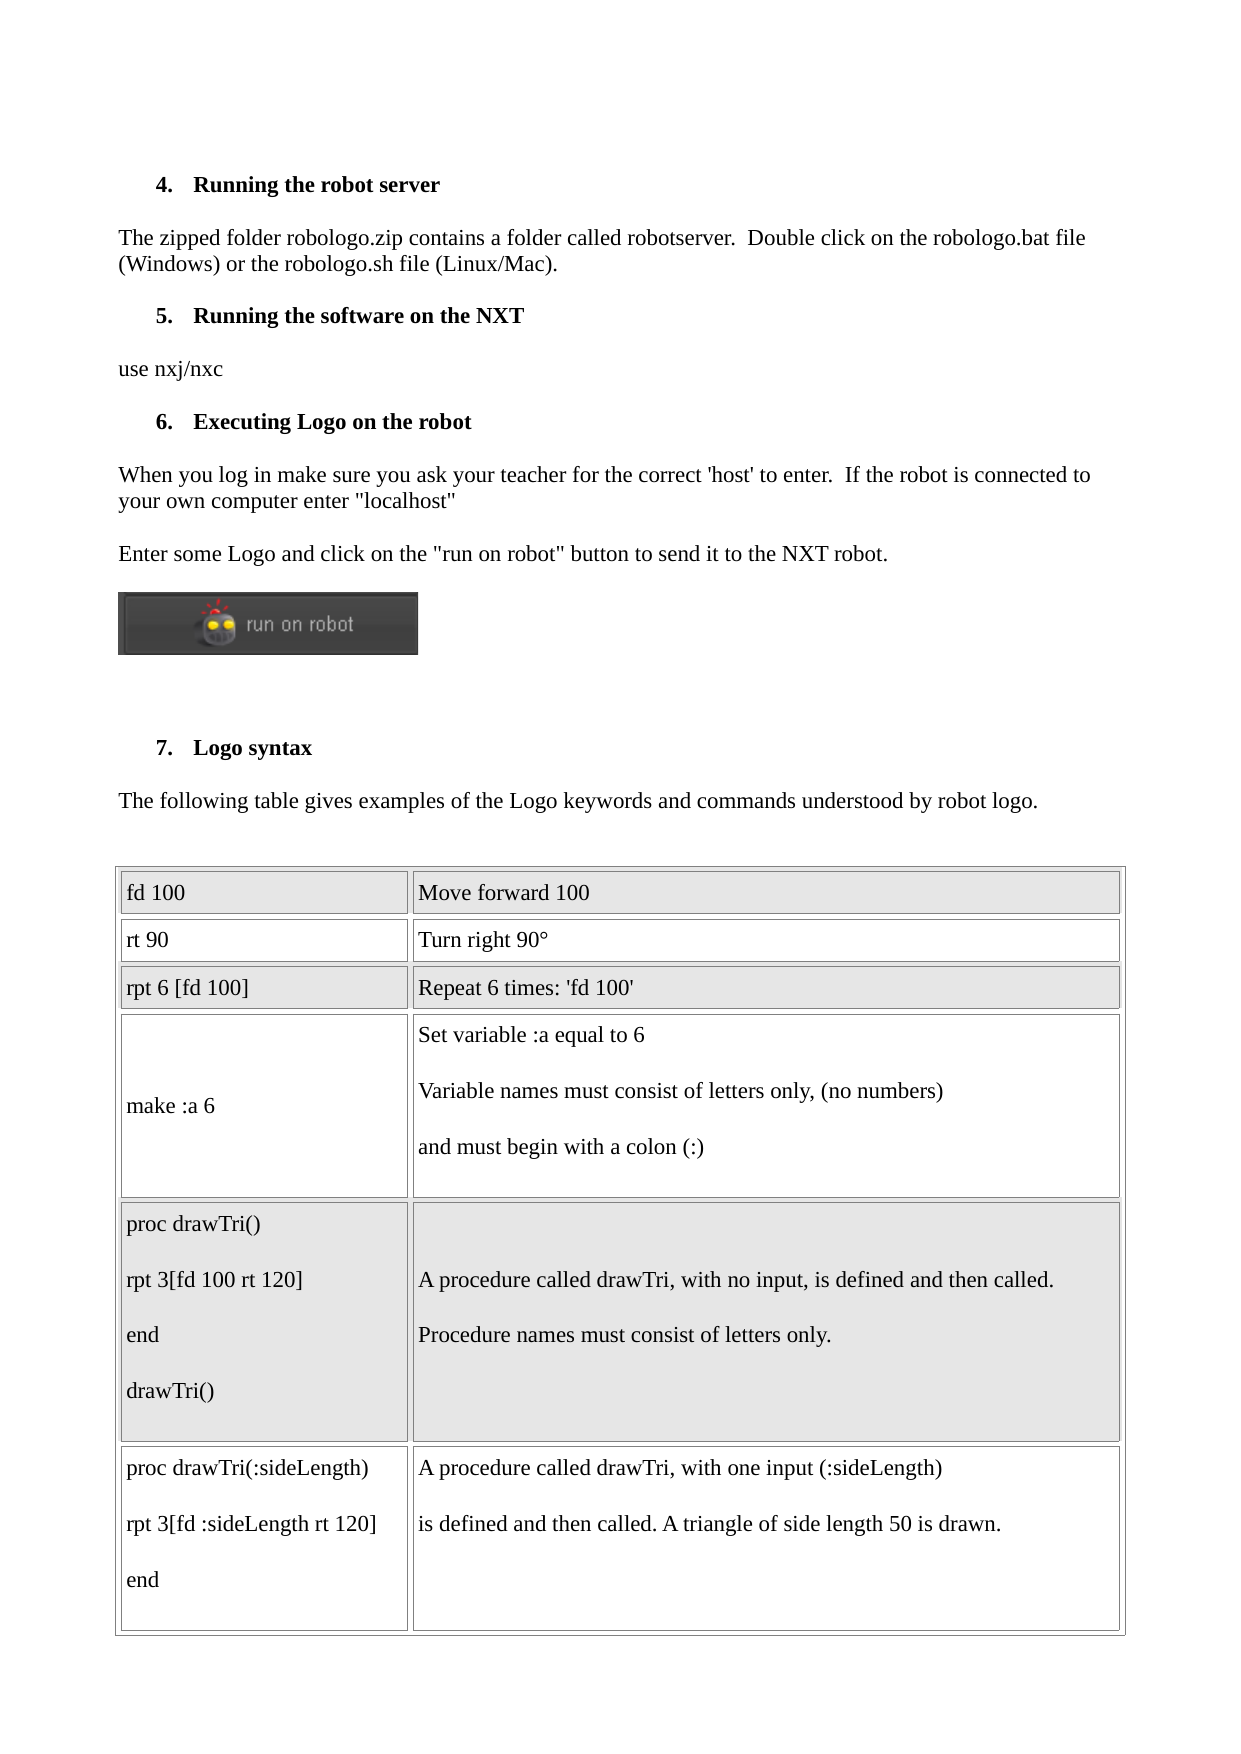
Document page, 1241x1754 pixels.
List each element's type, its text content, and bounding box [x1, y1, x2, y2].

table_cell Turn right 90° [410, 913, 1122, 961]
text use nxj/nxc [118, 355, 1122, 382]
list Logo syntax [156, 734, 1122, 760]
text Enter some Logo and click on the "run on robot" button to send it to the NXT robot. [118, 540, 1122, 566]
table_cell Repeat 6 times: 'fd 100' [410, 961, 1122, 1008]
table_cell Set variable :a equal to 6 Variable names must consist of letters only, (no numbers) and must begin with a colon (:) [410, 1008, 1122, 1197]
table_cell A procedure called drawTri, with one input (:sideLength) is defined and then called. A triangle of side length 50 is drawn. [410, 1441, 1122, 1629]
table_cell proc drawTri() rpt 3[fd 100 rt 120] end drawTri() [118, 1197, 410, 1441]
list Executing Logo on the robot [156, 408, 1122, 434]
table_cell rt 90 [118, 913, 410, 961]
text The zipped folder robologo.zip contains a folder called robotserver. Double click on the robologo.bat file (Windows) or the robologo.sh file (Linux/Mac). [118, 223, 1122, 276]
table_cell A procedure called drawTri, with no input, is defined and then called. Procedure names must consist of letters only. [410, 1197, 1122, 1441]
text When you log in make sure you ask your teacher for the correct 'host' to enter. If the robot is connected to your own computer enter "localhost" [118, 461, 1122, 513]
list Running the software on the NXT [156, 303, 1122, 329]
table_header Move forward 100 [410, 867, 1122, 913]
list Running the robot server [156, 171, 1122, 197]
table_cell rpt 6 [fd 100] [118, 961, 410, 1008]
table_header fd 100 [118, 867, 410, 913]
text The following table gives examples of the Logo keywords and commands understood by robot logo. [118, 787, 1122, 813]
table_cell make :a 6 [118, 1008, 410, 1197]
table_cell proc drawTri(:sideLength) rpt 3[fd :sideLength rt 120] end [118, 1441, 410, 1629]
picture [118, 592, 419, 655]
